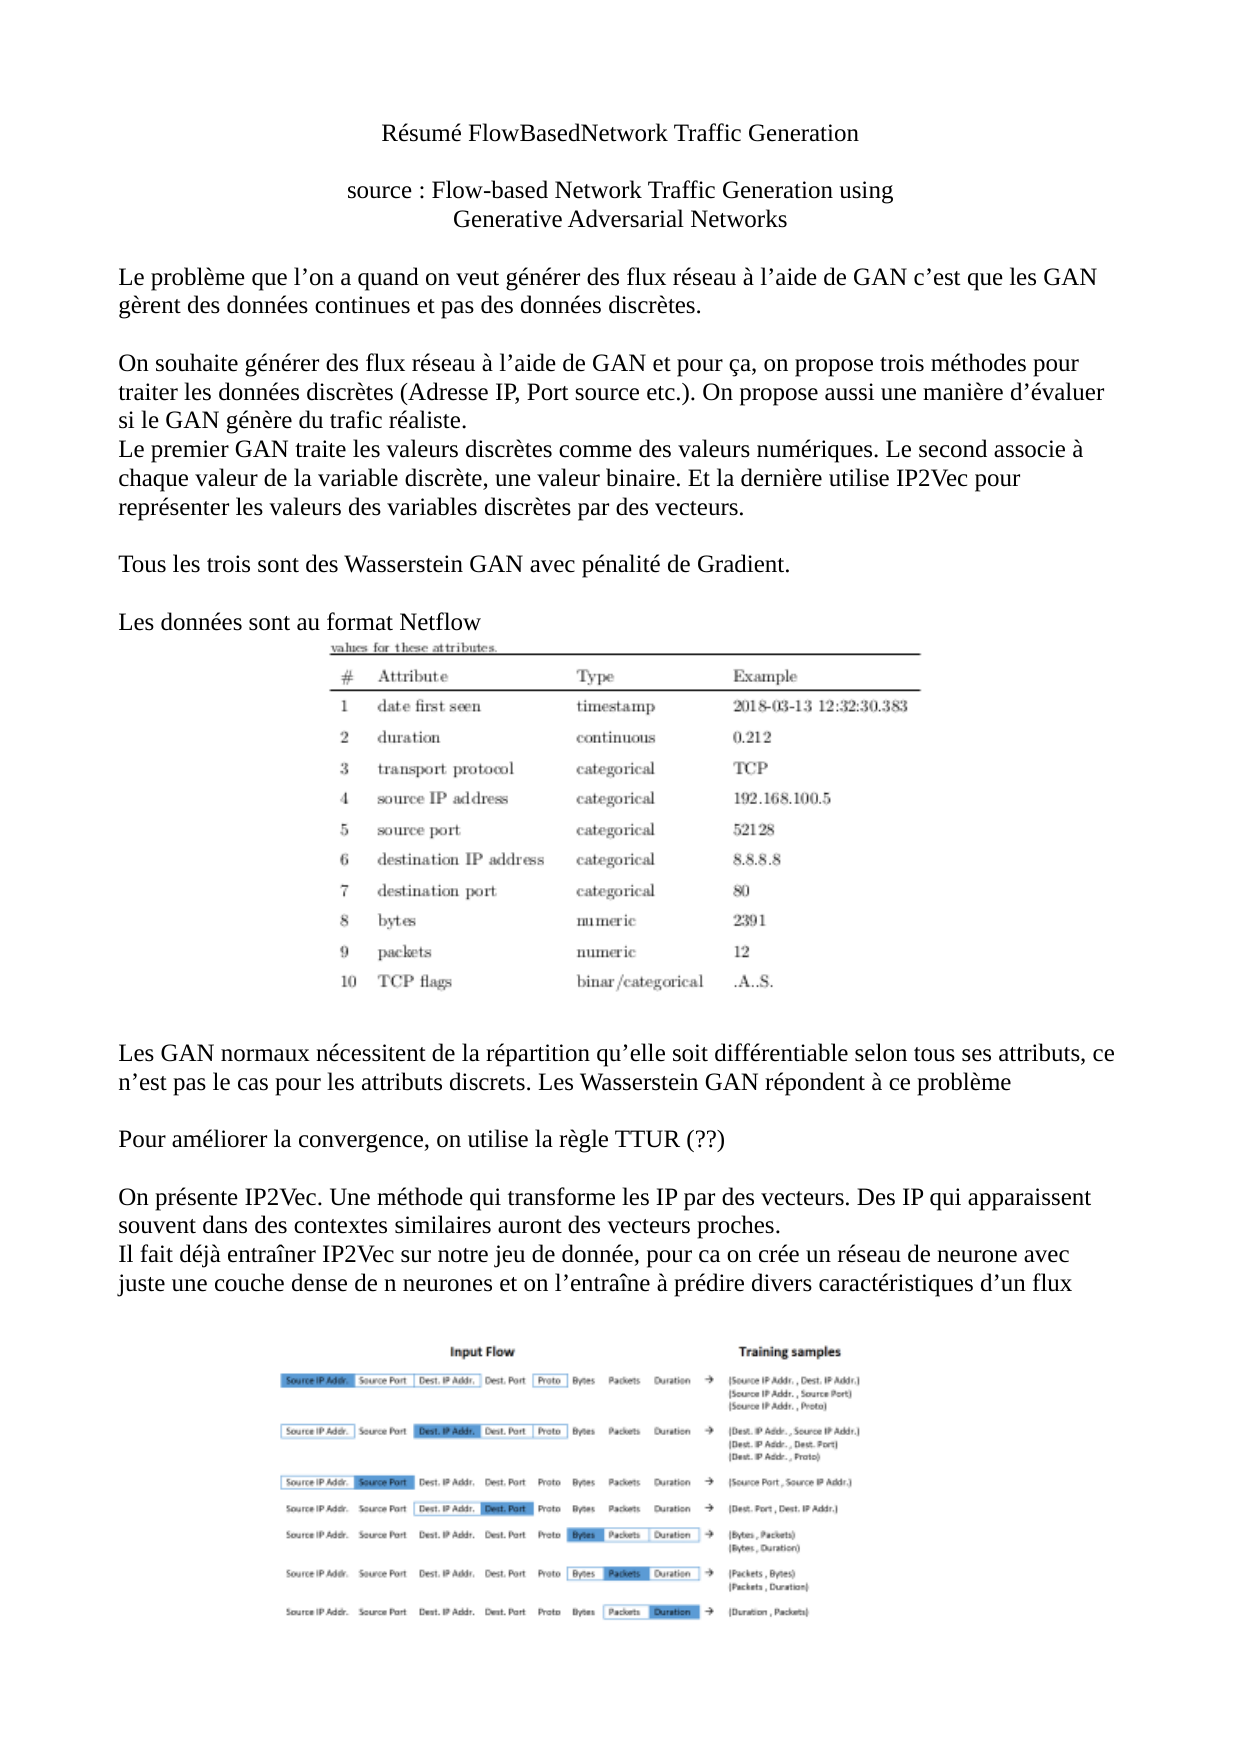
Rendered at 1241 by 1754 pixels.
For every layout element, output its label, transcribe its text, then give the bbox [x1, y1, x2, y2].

text Generative Adversarial Networks [118, 204, 1122, 233]
text Il fait déjà entraîner IP2Vec sur notre jeu de donnée, pour ca on crée un réseau de neurone avec juste une couche dense de n neurones et on l’entraîne à prédire divers caractéristiques d’un flux [118, 1239, 1122, 1297]
text Pour améliorer la convergence, on utilise la règle TTUR (??) [118, 1124, 1122, 1153]
text Résumé FlowBasedNetwork Traffic Generation [118, 118, 1122, 147]
text Les données sont au format Netflow [118, 607, 1122, 636]
text On souhaite générer des flux réseau à l’aide de GAN et pour ça, on propose trois méthodes pour traiter les données discrètes (Adresse IP, Port source etc.). On propose aussi une manière d’évaluer si le GAN génère du trafic réaliste. [118, 348, 1122, 434]
picture [265, 1333, 872, 1628]
text Le premier GAN traite les valeurs discrètes comme des valeurs numériques. Le second associe à chaque valeur de la variable discrète, une valeur binaire. Et la dernière utilise IP2Vec pour représenter les valeurs des variables discrètes par des vecteurs. [118, 434, 1122, 521]
text Les GAN normaux nécessitent de la répartition qu’elle soit différentiable selon tous ses attributs, ce n’est pas le cas pour les attributs discrets. Les Wasserstein GAN répondent à ce problème [118, 1038, 1122, 1096]
picture [317, 635, 923, 995]
text On présente IP2Vec. Une méthode qui transforme les IP par des vecteurs. Des IP qui apparaissent souvent dans des contextes similaires auront des vecteurs proches. [118, 1182, 1122, 1239]
text Tous les trois sont des Wasserstein GAN avec pénalité de Gradient. [118, 549, 1122, 578]
text Le problème que l’on a quand on veut générer des flux réseau à l’aide de GAN c’est que les GAN gèrent des données continues et pas des données discrètes. [118, 262, 1122, 319]
text source : Flow-based Network Traffic Generation using [118, 176, 1122, 204]
